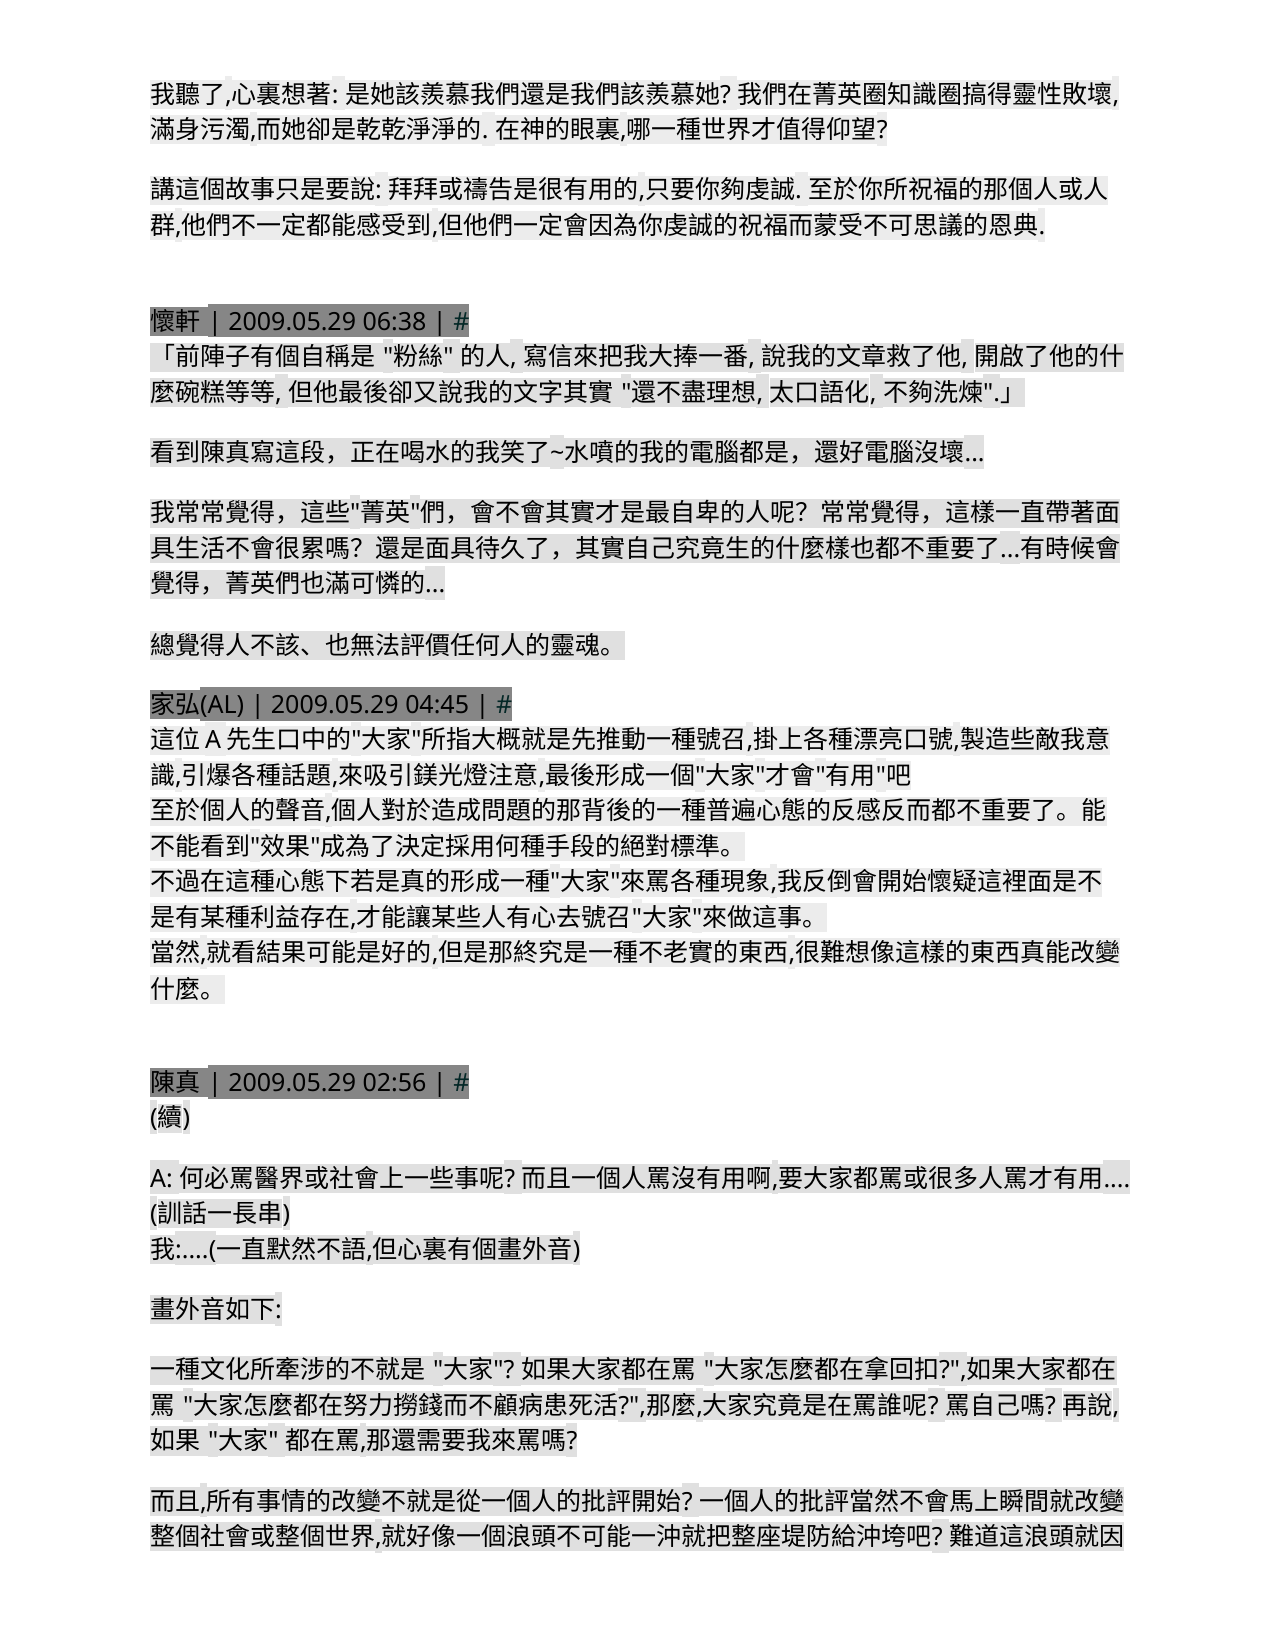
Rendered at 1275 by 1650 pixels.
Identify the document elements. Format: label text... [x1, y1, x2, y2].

text 我聽了,心裏想著: 是她該羨慕我們還是我們該羨慕她? 我們在菁英圈知識圈搞得靈性敗壞,滿身污濁,而她卻是乾乾淨淨的. 在神的眼裏,哪一種世界才值得仰望? [150, 75, 1125, 146]
text 「前陣子有個自稱是 "粉絲" 的人, 寫信來把我大捧一番, 說我的文章救了他, 開啟了他的什麼碗糕等等, 但他最後卻又說我的文字其實 "還不盡理想, 太口語化, 不夠洗煉".」 [150, 337, 1125, 408]
text 一種文化所牽涉的不就是 "大家"? 如果大家都在罵 "大家怎麼都在拿回扣?",如果大家都在罵 "大家怎麼都在努力撈錢而不顧病患死活?",那麼,大家究竟是在罵誰呢? 罵自己嗎? 再說,如果 "大家" 都在罵,那還需要我來罵嗎? [150, 1351, 1125, 1457]
text 陳真 | 2009.05.29 02:56 | # [150, 1063, 1125, 1099]
text 懷軒 | 2009.05.29 06:38 | # [150, 302, 1125, 337]
text 這位A先生口中的"大家"所指大概就是先推動一種號召,掛上各種漂亮口號,製造些敵我意識,引爆各種話題,來吸引鎂光燈注意,最後形成一個"大家"才會"有用"吧 至於個人的聲音,個人對於造成問題的那背後的一種普遍心態的反感反而都不重要了。能不能看到"效果"成為了決定採用何種手段的絕對標準。 不過在這種心態下若是真的形成一種"大家"來罵各種現象,我反倒會開始懷疑這裡面是不是有某種利益存在,才能讓某些人有心去號召"大家"來做這事。 當然,就看結果可能是好的,但是那終究是一種不老實的東西,很難想像這樣的東西真能改變什麼。 [150, 721, 1125, 1004]
text 總覺得人不該、也無法評價任何人的靈魂。 [150, 625, 1125, 660]
text 家弘(AL) | 2009.05.29 04:45 | # [150, 685, 1125, 721]
text A: 何必罵醫界或社會上一些事呢? 而且一個人罵沒有用啊,要大家都罵或很多人罵才有用....(訓話一長串) 我:....(一直默然不語,但心裏有個畫外音) [150, 1159, 1125, 1265]
text 看到陳真寫這段，正在喝水的我笑了~水噴的我的電腦都是，還好電腦沒壞... [150, 433, 1125, 469]
text 講這個故事只是要說: 拜拜或禱告是很有用的,只要你夠虔誠. 至於你所祝福的那個人或人群,他們不一定都能感受到,但他們一定會因為你虔誠的祝福而蒙受不可思議的恩典. [150, 171, 1125, 277]
text (續) [150, 1099, 1125, 1134]
text 而且,所有事情的改變不就是從一個人的批評開始? 一個人的批評當然不會馬上瞬間就改變整個社會或整個世界,就好像一個浪頭不可能一沖就把整座堤防給沖垮吧? 難道這浪頭就因 [150, 1482, 1125, 1553]
text 畫外音如下: [150, 1290, 1125, 1326]
text 我常常覺得，這些"菁英"們，會不會其實才是最自卑的人呢？常常覺得，這樣一直帶著面具生活不會很累嗎？還是面具待久了，其實自己究竟生的什麼樣也都不重要了...有時候會覺得，菁英們也滿可憐的... [150, 494, 1125, 600]
